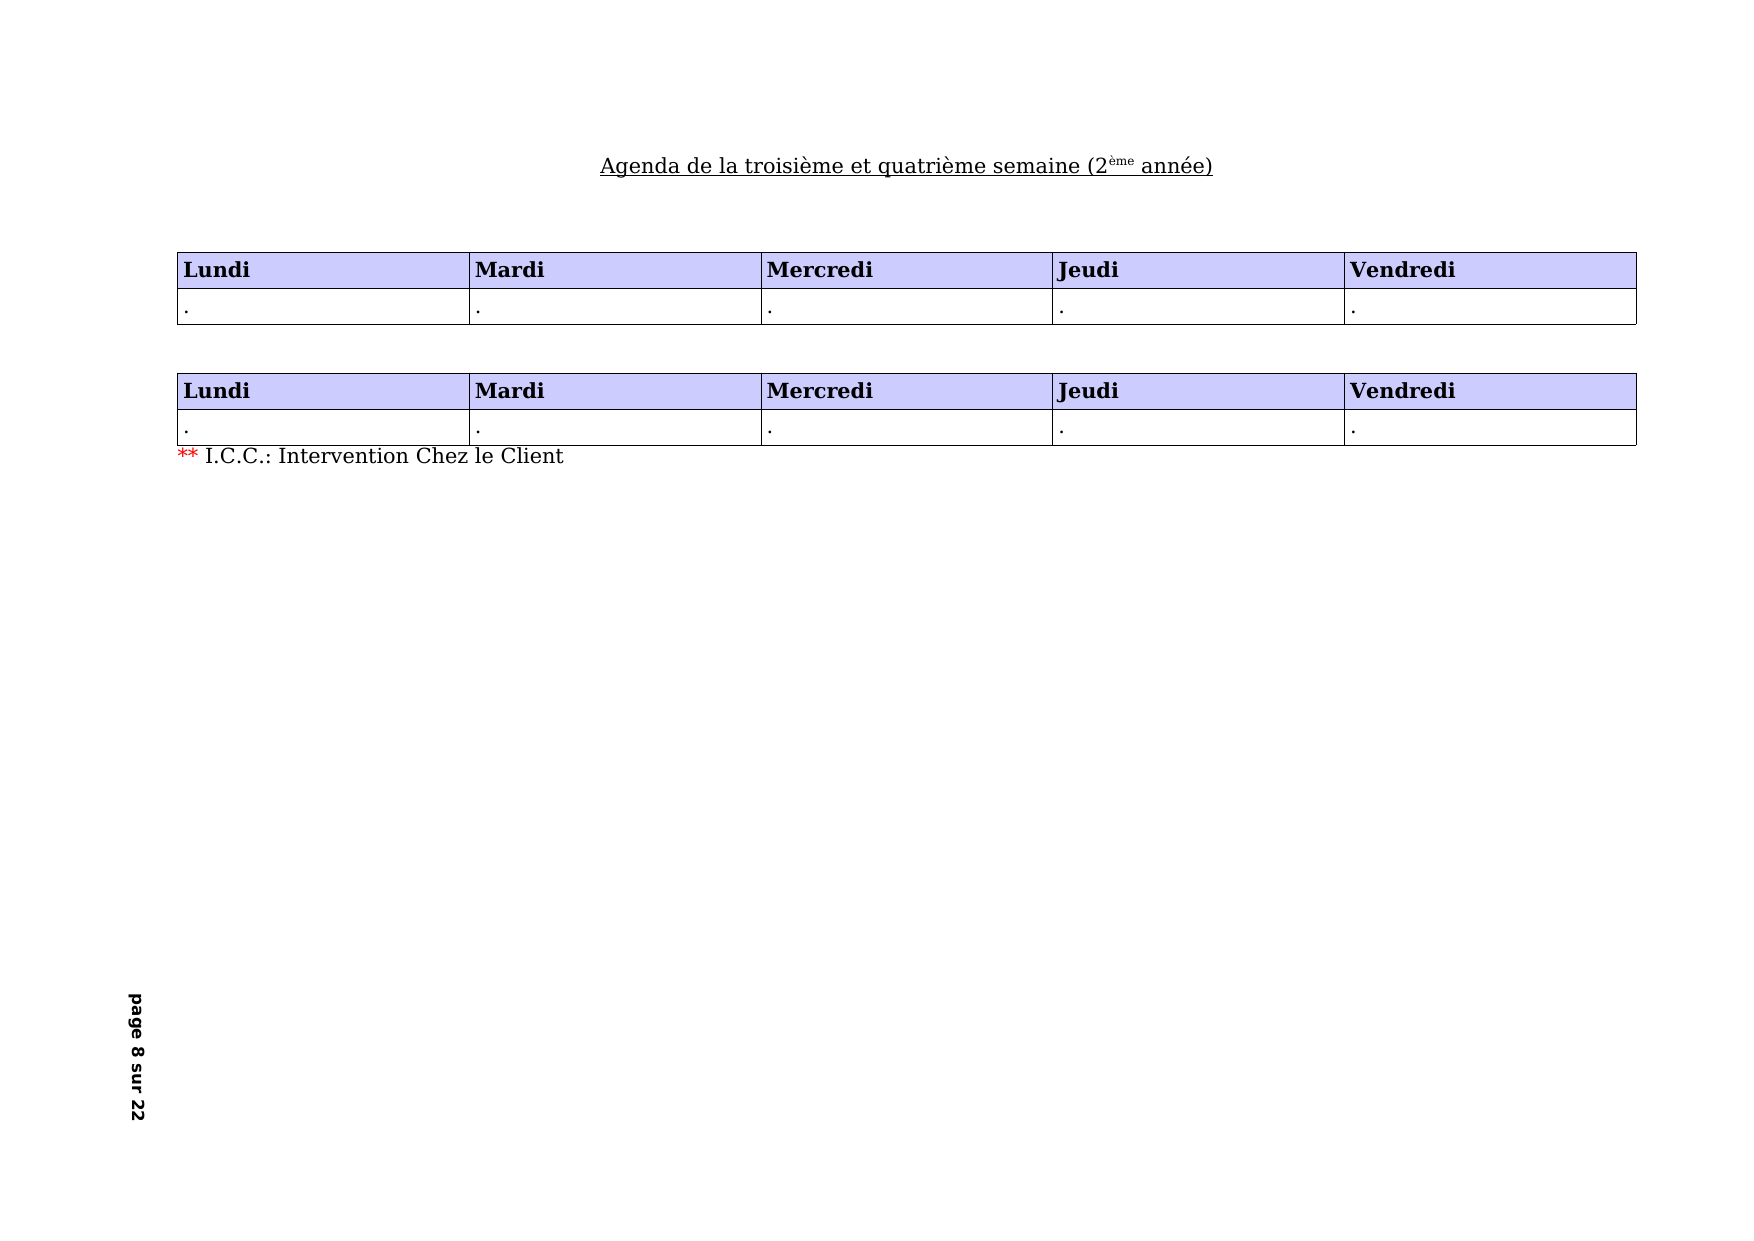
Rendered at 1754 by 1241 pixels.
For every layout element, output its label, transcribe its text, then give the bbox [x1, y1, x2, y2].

table_header Mardi [470, 253, 761, 288]
table_cell . [178, 289, 469, 324]
table_cell . [1053, 289, 1344, 324]
table_header Jeudi [1053, 374, 1344, 409]
table_cell . [1053, 410, 1344, 444]
table_cell . [762, 410, 1052, 444]
table_cell . [1345, 289, 1636, 324]
table_header Lundi [178, 374, 469, 409]
table_header Mardi [470, 374, 761, 409]
table_header Lundi [178, 253, 469, 288]
table_cell . [1345, 410, 1636, 444]
table_cell . [470, 289, 761, 324]
text ** I.C.C.: Intervention Chez le Client [177, 446, 1636, 469]
table_header Vendredi [1345, 253, 1636, 288]
text Agenda de la troisième et quatrième semaine (2ème année) [177, 154, 1636, 178]
table_cell . [470, 410, 761, 444]
table_cell . [762, 289, 1052, 324]
table_header Vendredi [1345, 374, 1636, 409]
table_cell . [178, 410, 469, 444]
table_header Mercredi [762, 374, 1052, 409]
table_header Jeudi [1053, 253, 1344, 288]
table_header Mercredi [762, 253, 1052, 288]
